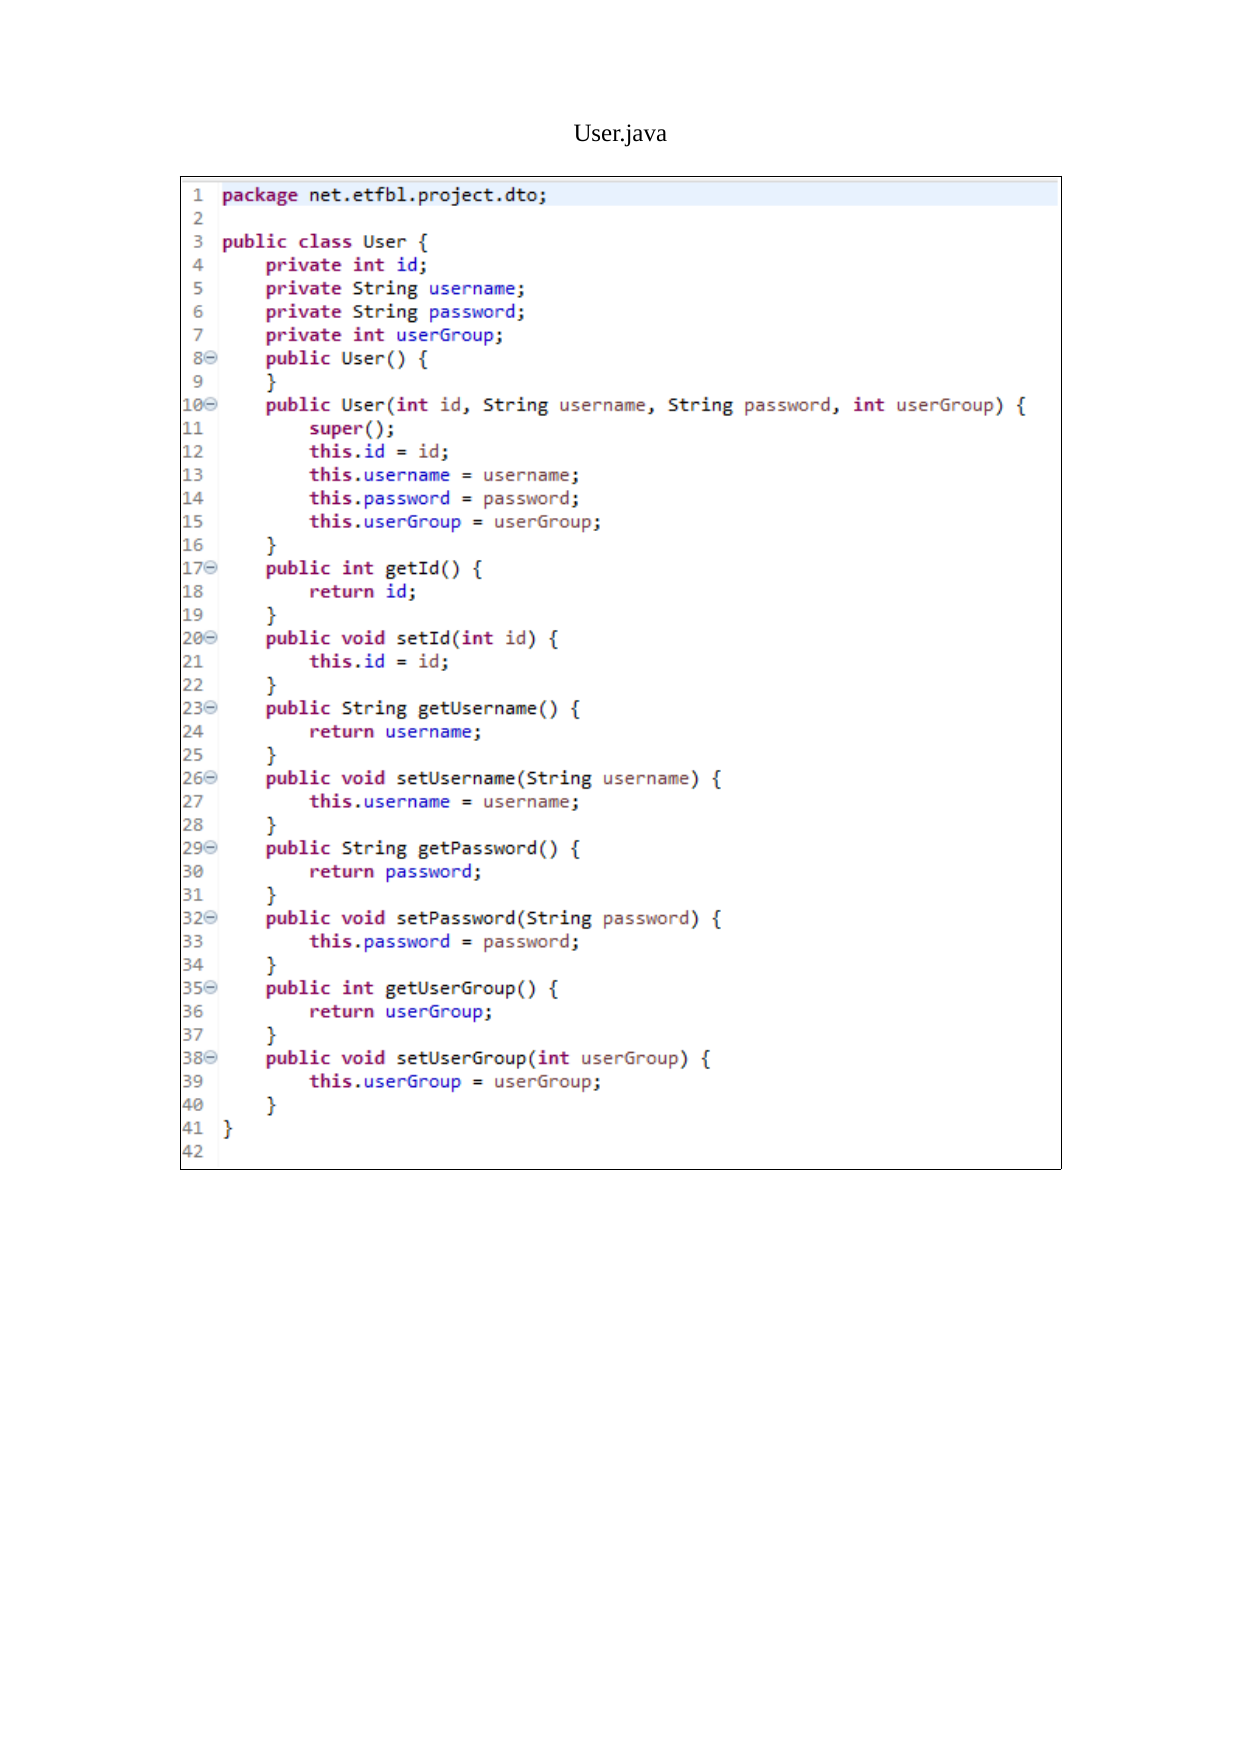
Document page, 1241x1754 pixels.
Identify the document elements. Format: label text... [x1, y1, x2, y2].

picture [182, 178, 1058, 1167]
text User.java [118, 118, 1122, 147]
